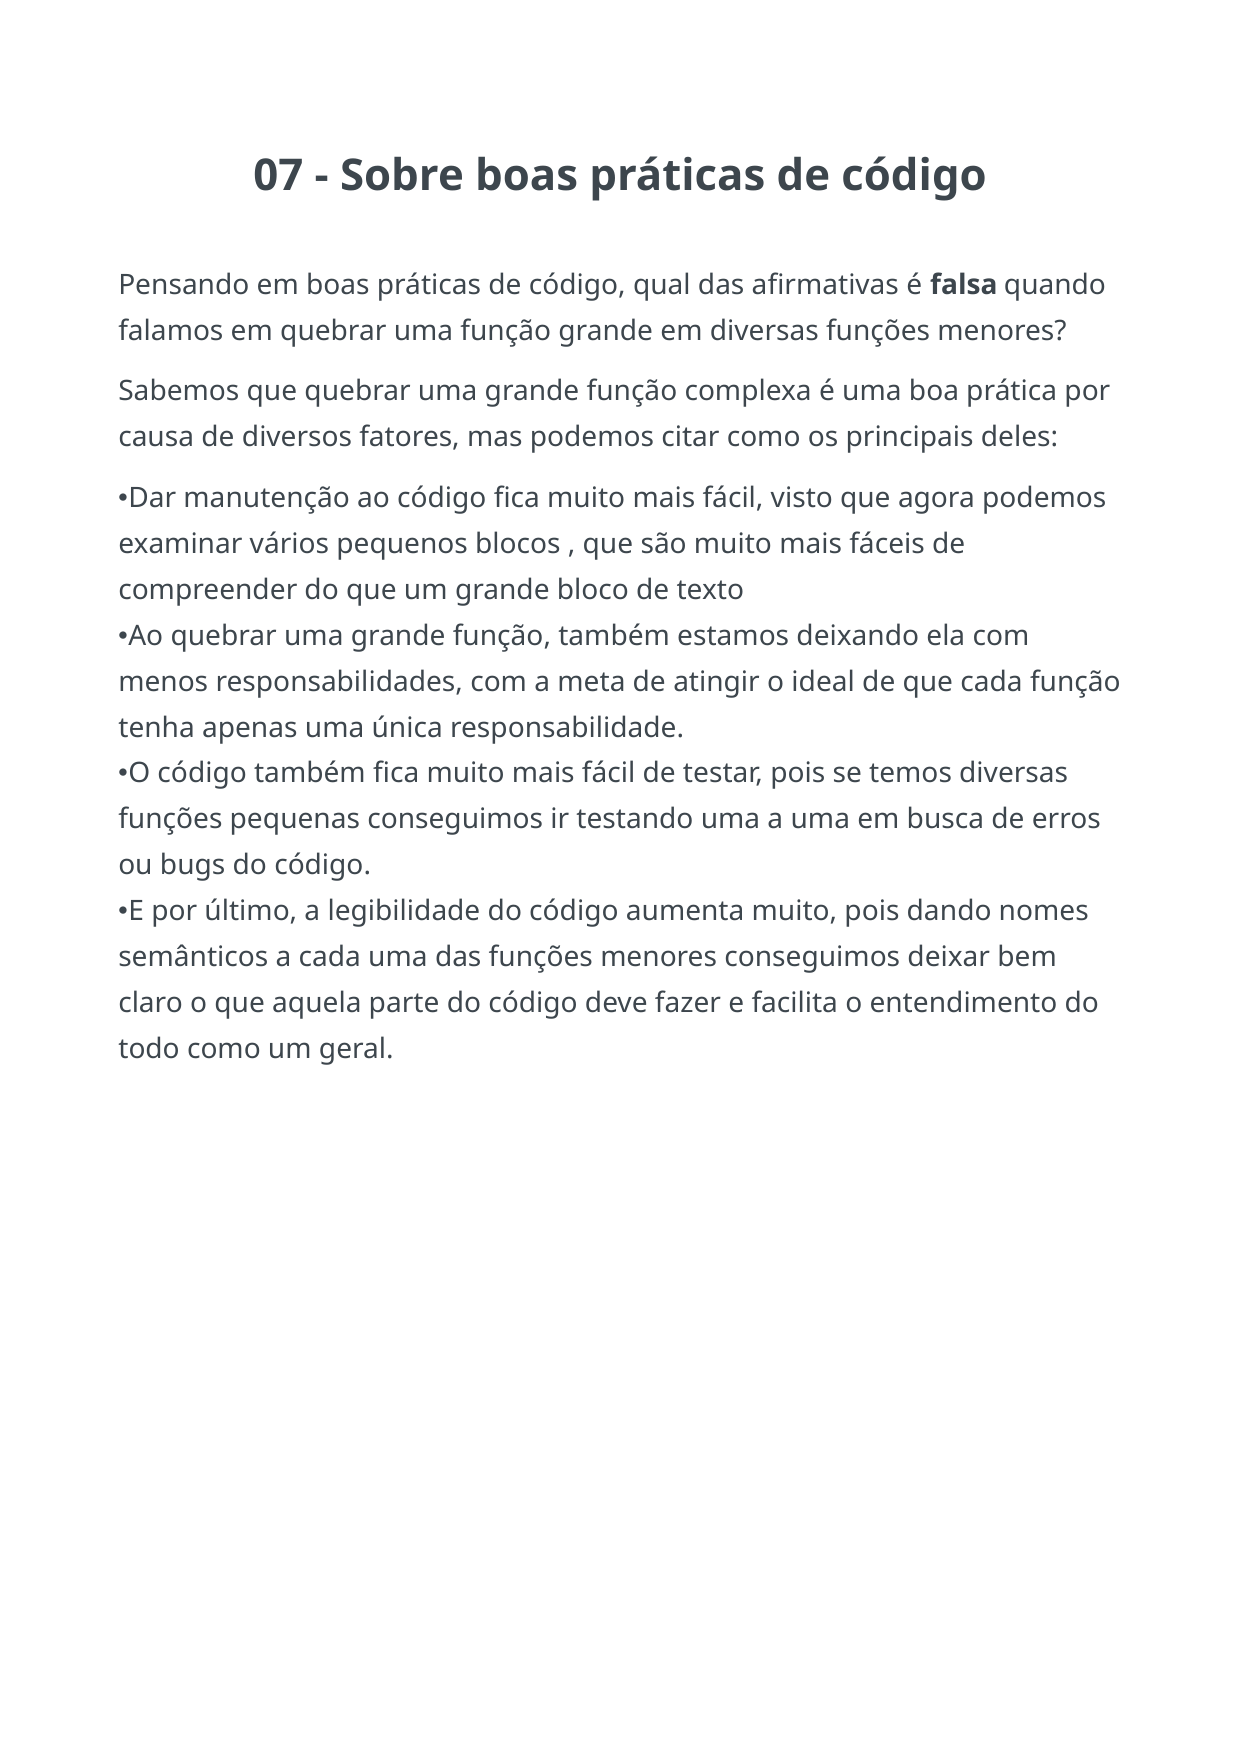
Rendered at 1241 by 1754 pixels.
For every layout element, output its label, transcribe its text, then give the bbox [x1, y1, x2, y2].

list O código também fica muito mais fácil de testar, pois se temos diversas funções pequenas conseguimos ir testando uma a uma em busca de erros ou bugs do código. [118, 753, 1122, 883]
list E por último, a legibilidade do código aumenta muito, pois dando nomes semânticos a cada uma das funções menores conseguimos deixar bem claro o que aquela parte do código deve fazer e facilita o entendimento do todo como um geral. [118, 891, 1122, 1067]
text Pensando em boas práticas de código, qual das afirmativas é falsa quando falamos em quebrar uma função grande em diversas funções menores? [118, 264, 1122, 348]
subtitle 07 - Sobre boas práticas de código [118, 143, 1122, 203]
list Ao quebrar uma grande função, também estamos deixando ela com menos responsabilidades, com a meta de atingir o ideal de que cada função tenha apenas uma única responsabilidade. [118, 615, 1122, 745]
text Sabemos que quebrar uma grande função complexa é uma boa prática por causa de diversos fatores, mas podemos citar como os principais deles: [118, 371, 1122, 455]
list Dar manutenção ao código fica muito mais fácil, visto que agora podemos examinar vários pequenos blocos , que são muito mais fáceis de compreender do que um grande bloco de texto [118, 477, 1122, 607]
